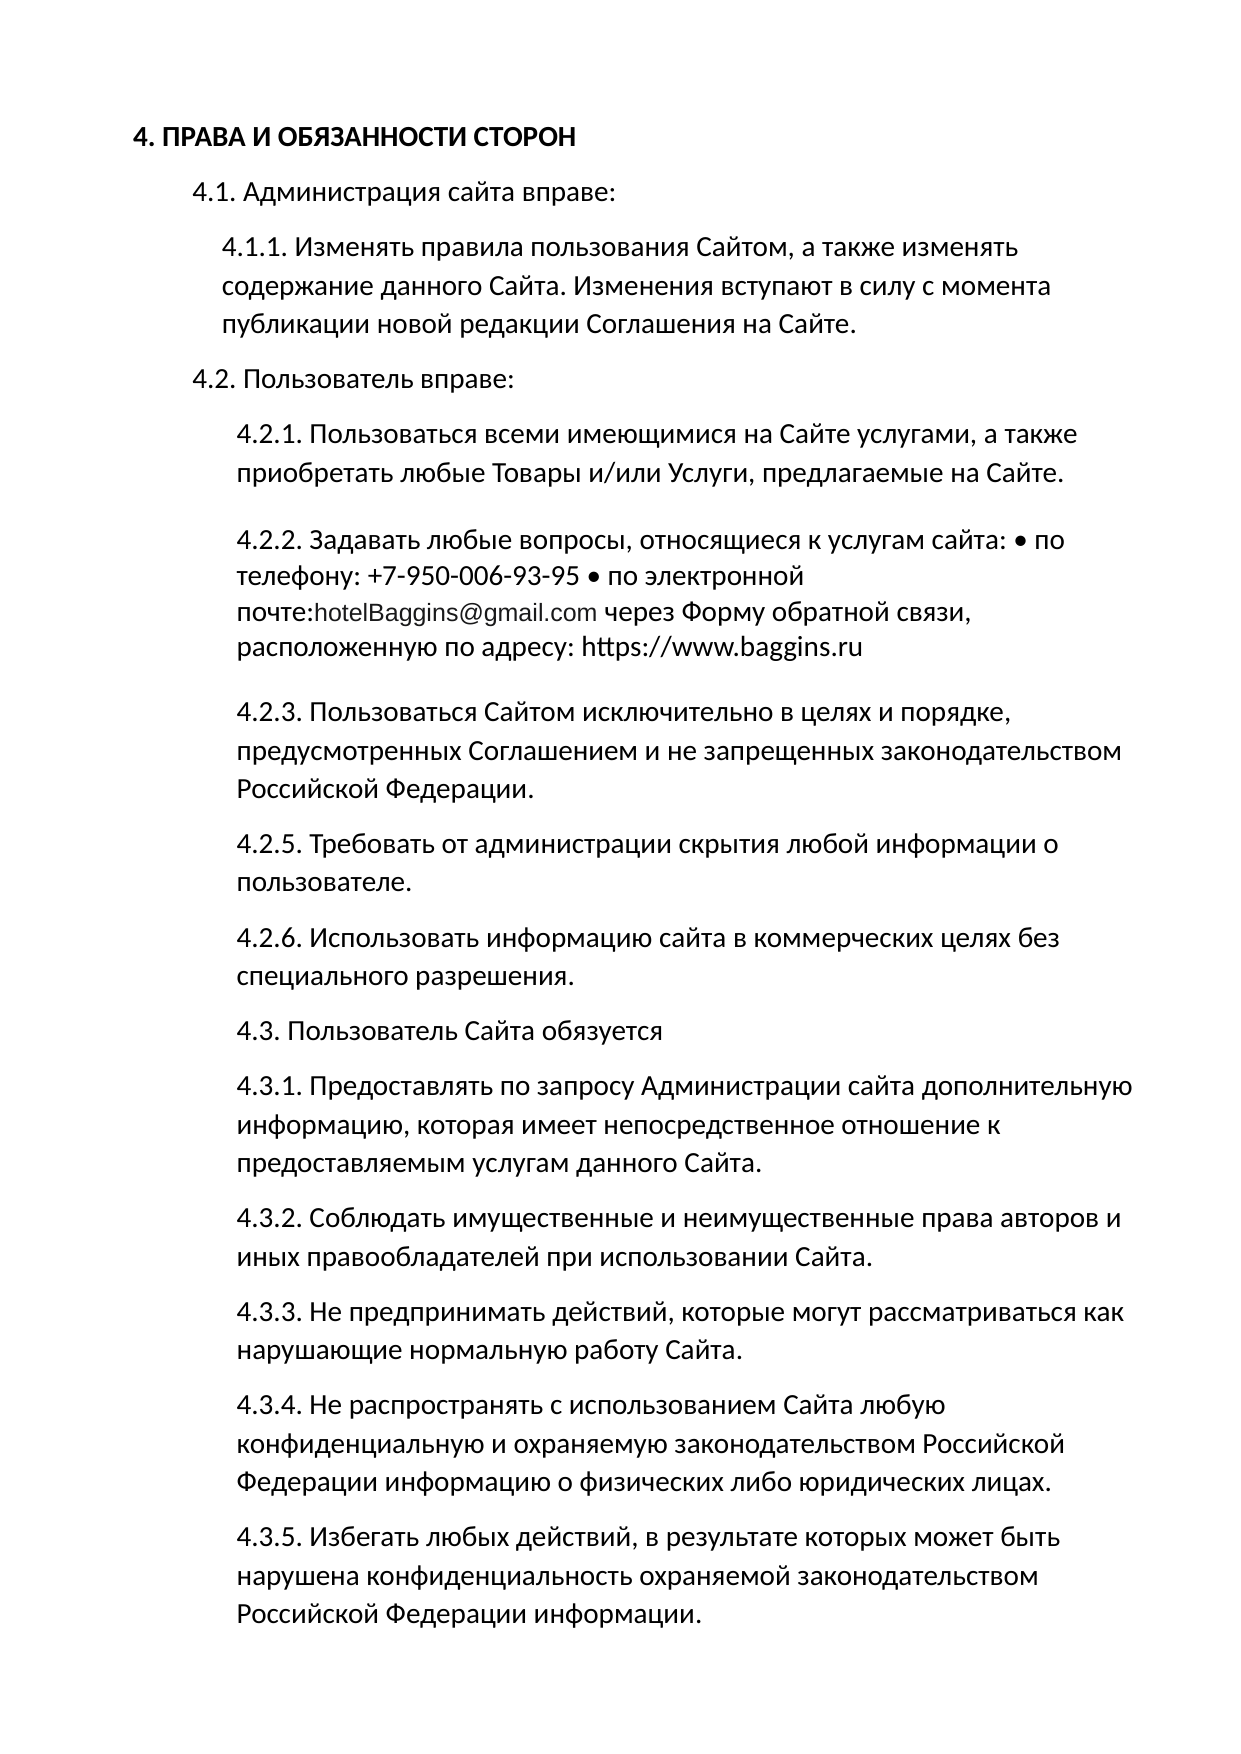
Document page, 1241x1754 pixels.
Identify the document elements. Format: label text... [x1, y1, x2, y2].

text 4.2.5. Требовать от администрации скрытия любой информации о пользователе. [236, 825, 1152, 899]
text 4. ПРАВА И ОБЯЗАННОСТИ СТОРОН [133, 118, 1152, 154]
text 4.3.2. Соблюдать имущественные и неимущественные права авторов и иных правообладателей при использовании Сайта. [236, 1199, 1152, 1273]
text 4.3.1. Предоставлять по запросу Администрации сайта дополнительную информацию, которая имеет непосредственное отношение к предоставляемым услугам данного Сайта. [236, 1067, 1152, 1180]
text 4.3.5. Избегать любых действий, в результате которых может быть нарушена конфиденциальность охраняемой законодательством Российской Федерации информации. [236, 1518, 1152, 1631]
text 4.1.1. Изменять правила пользования Сайтом, а также изменять содержание данного Сайта. Изменения вступают в силу с момента публикации новой редакции Соглашения на Сайте. [222, 228, 1152, 341]
text 4.3.4. Не распространять с использованием Сайта любую конфиденциальную и охраняемую законодательством Российской Федерации информацию о физических либо юридических лицах. [236, 1386, 1152, 1499]
text 4.3. Пользователь Сайта обязуется [236, 1012, 1152, 1048]
text 4.3.3. Не предпринимать действий, которые могут рассматриваться как нарушающие нормальную работу Сайта. [236, 1293, 1152, 1367]
text 4.2. Пользователь вправе: [192, 360, 1152, 396]
text 4.1. Администрация сайта вправе: [192, 173, 1152, 209]
text 4.2.1. Пользоваться всеми имеющимися на Сайте услугами, а также приобретать любые Товары и/или Услуги, предлагаемые на Сайте. [236, 415, 1152, 489]
text 4.2.3. Пользоваться Сайтом исключительно в целях и порядке, предусмотренных Соглашением и не запрещенных законодательством Российской Федерации. [236, 693, 1152, 806]
text 4.2.6. Использовать информацию сайта в коммерческих целях без специального разрешения. [236, 919, 1152, 993]
text 4.2.2. Задавать любые вопросы, относящиеся к услугам сайта: • по телефону: +7-950-006-93-95 • по электронной почте:hotelBaggins@gmail.com через Форму обратной связи, расположенную по адресу: https://www.baggins.ru [236, 521, 1152, 664]
